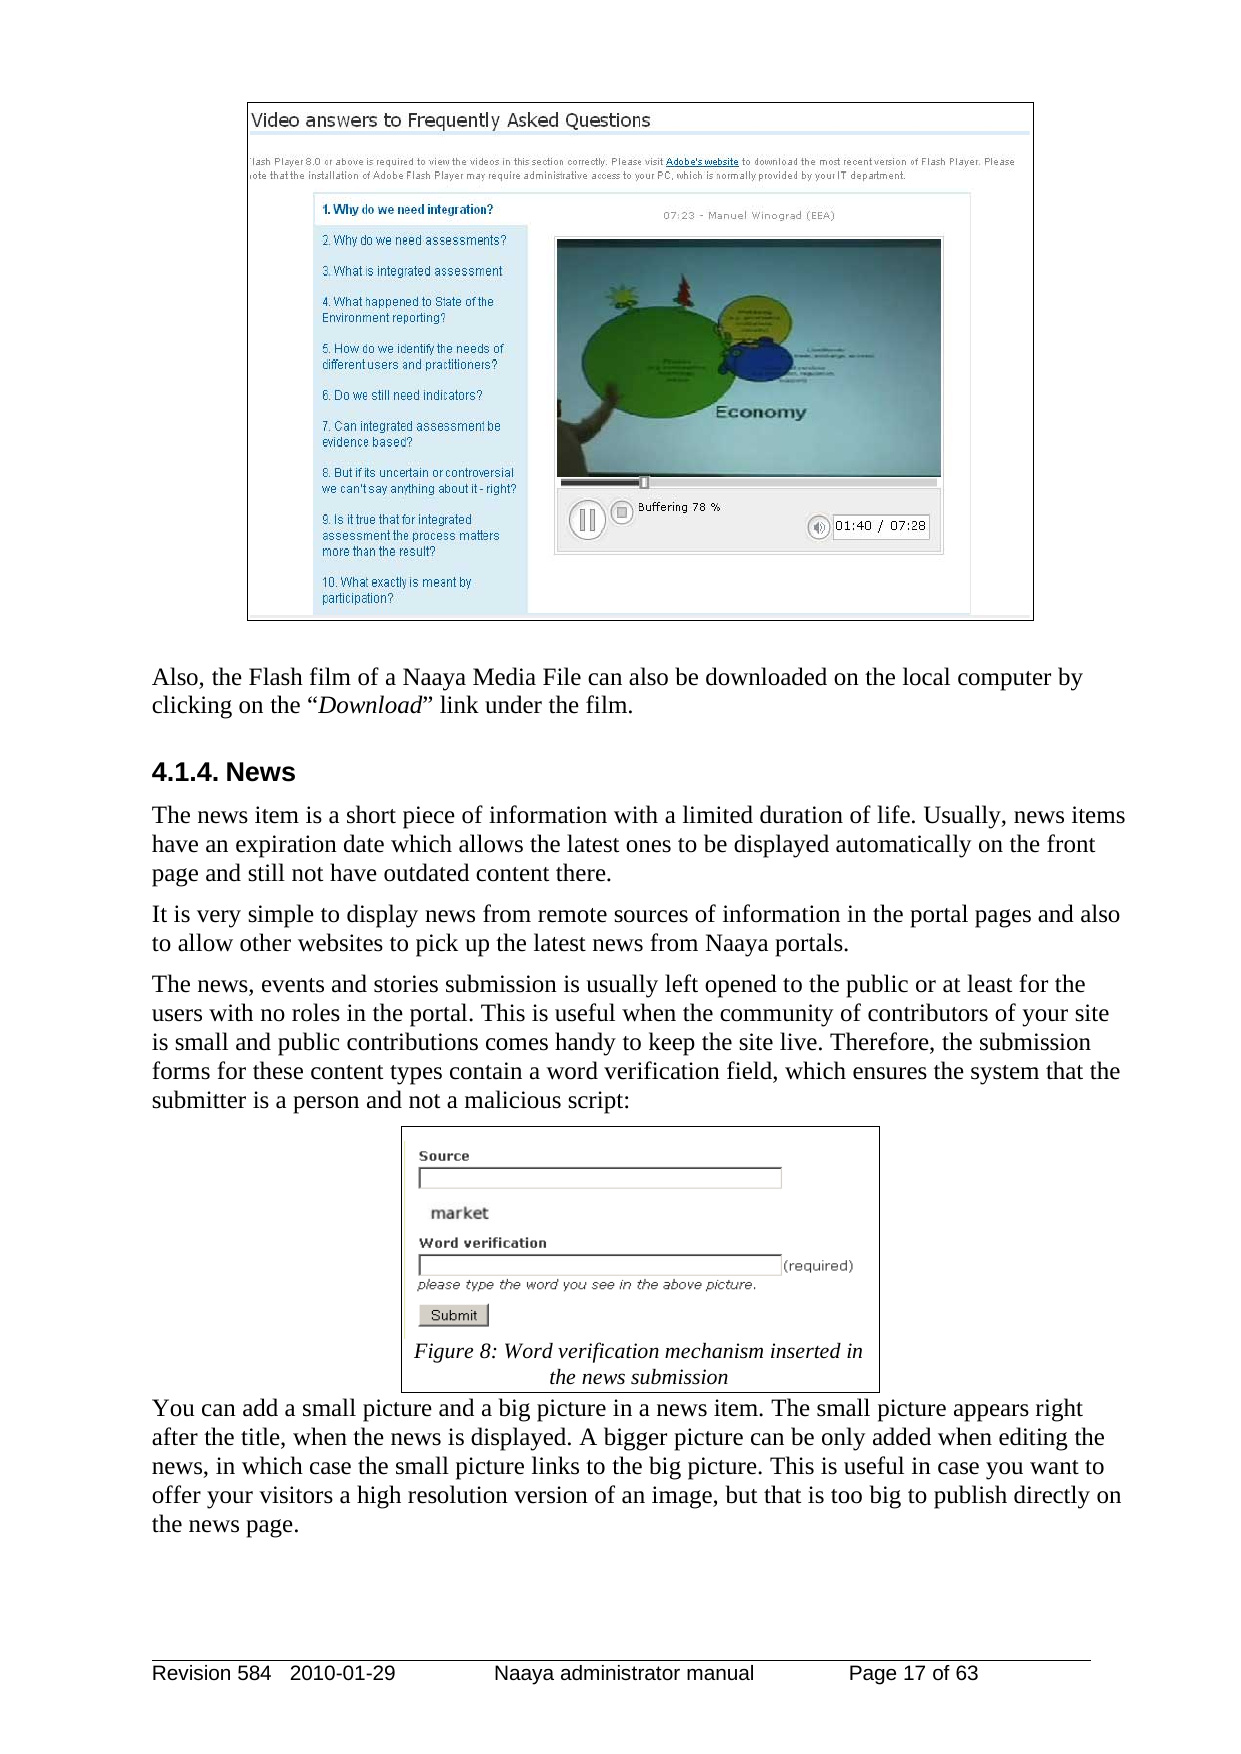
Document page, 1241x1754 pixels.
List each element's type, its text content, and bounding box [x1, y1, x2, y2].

subtitle News [152, 756, 1128, 787]
text Also, the Flash film of a Naaya Media File can also be downloaded on the local computer by clicking on the “Download” link under the film. [152, 661, 1128, 719]
text Figure 8: Word verification mechanism inserted in the news submission [404, 1339, 876, 1389]
picture [250, 104, 1030, 618]
text The news, events and stories submission is usually left opened to the public or at least for the users with no roles in the portal. This is useful when the community of contributors of your site is small and public contributions comes handy to keep the site live. Therefore, the submission forms for these content types contain a word verification field, which ensures the system that the submitter is a person and not a malicious script: [152, 969, 1128, 1114]
picture [404, 1141, 876, 1339]
text It is very simple to display news from remote sources of information in the portal pages and also to allow other websites to pick up the latest news from Naaya portals. [152, 899, 1128, 957]
text The news item is a short piece of information with a limited duration of life. Usually, news items have an expiration date which allows the latest ones to be displayed automatically on the front page and still not have outdated content there. [152, 800, 1128, 887]
text You can add a small picture and a big picture in a news item. The small picture appears right after the title, when the news is displayed. A bigger picture can be only added when editing the news, in which case the small picture links to the big picture. This is useful in case you want to offer your visitors a high resolution version of an image, but that is too big to publish directly on the news page. [152, 1126, 1128, 1538]
